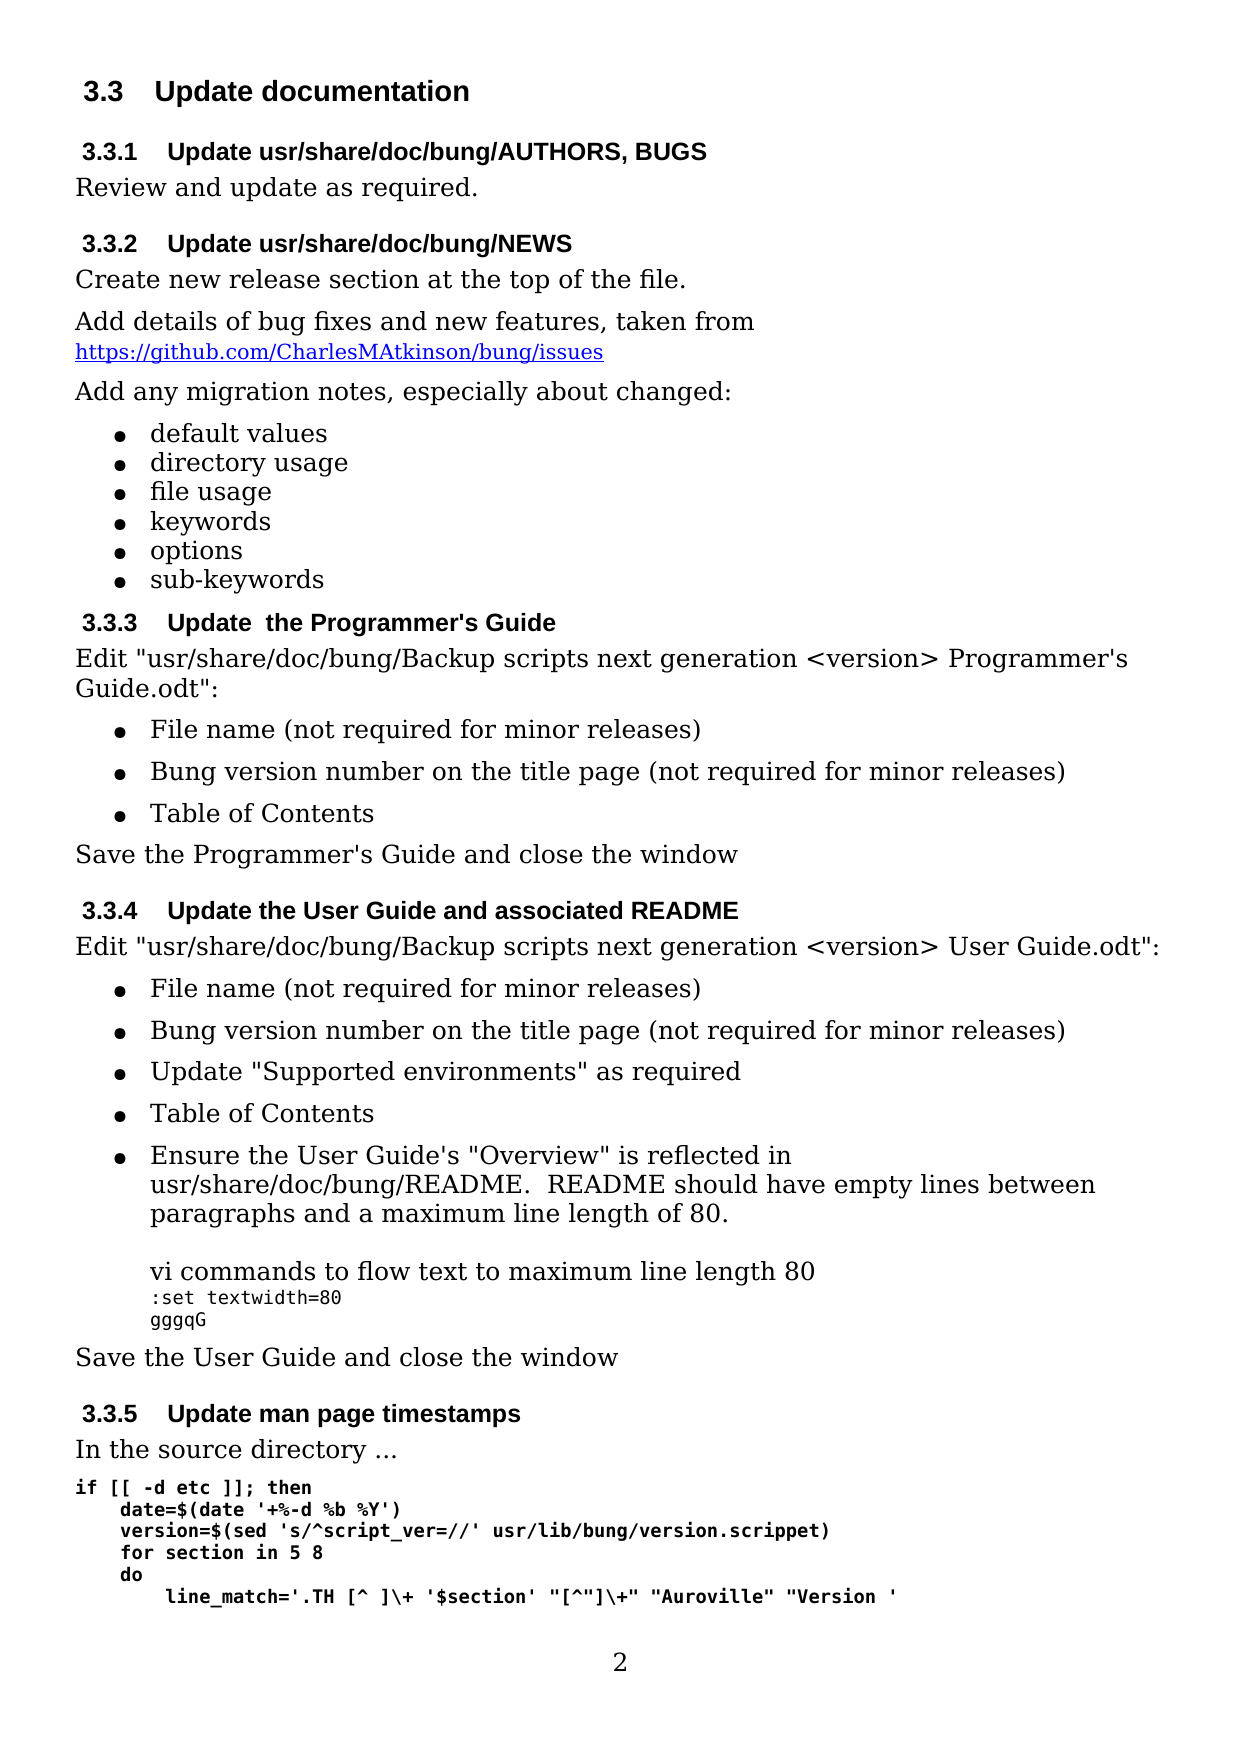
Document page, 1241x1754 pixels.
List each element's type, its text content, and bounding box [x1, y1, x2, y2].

list options [112, 536, 1166, 565]
text Edit "usr/share/doc/bung/Backup scripts next generation <version> User Guide.odt": [75, 933, 1166, 962]
list Update "Supported environments" as required [112, 1058, 1166, 1087]
text Save the Programmer's Guide and close the window [75, 841, 1166, 870]
text if [[ -d etc ]]; then [75, 1477, 1166, 1499]
list file usage [112, 478, 1166, 507]
list Table of Contents [112, 799, 1166, 828]
text Edit "usr/share/doc/bung/Backup scripts next generation <version> Programmer's Guide.odt": [75, 645, 1166, 703]
text Create new release section at the top of the file. [75, 265, 1166, 294]
list File name (not required for minor releases) [112, 974, 1166, 1003]
text Save the User Guide and close the window [75, 1343, 1166, 1372]
text In the source directory ... [75, 1435, 1166, 1464]
text Review and update as required. [75, 173, 1166, 202]
list keywords [112, 507, 1166, 536]
subtitle Update man page timestamps [75, 1400, 1166, 1428]
text Add any migration notes, especially about changed: [75, 378, 1166, 407]
list Bung version number on the title page (not required for minor releases) [112, 1016, 1166, 1045]
list File name (not required for minor releases) [112, 716, 1166, 745]
subtitle Update documentation [75, 75, 1166, 108]
text version=$(sed 's/^script_ver=//' usr/lib/bung/version.scrippet) [75, 1521, 1166, 1542]
subtitle Update usr/share/doc/bung/AUTHORS, BUGS [75, 138, 1166, 166]
subtitle Update the User Guide and associated README [75, 897, 1166, 925]
list Ensure the User Guide's "Overview" is reflected in usr/share/doc/bung/README. README should have empty lines between paragraphs and a maximum line length of 80. vi commands to flow text to maximum line length 80 :set textwidth=80 gggqG [112, 1141, 1166, 1331]
text Add details of bug fixes and new features, taken from https://github.com/CharlesMAtkinson/bung/issues [75, 307, 1166, 365]
subtitle Update usr/share/doc/bung/NEWS [75, 230, 1166, 258]
list default values [112, 419, 1166, 448]
list sub-keywords [112, 565, 1166, 594]
text date=$(date '+%-d %b %Y') [75, 1499, 1166, 1521]
text do [75, 1564, 1166, 1586]
subtitle Update the Programmer's Guide [75, 609, 1166, 637]
list Bung version number on the title page (not required for minor releases) [112, 757, 1166, 786]
text line_match='.TH [^ ]\+ '$section' "[^"]\+" "Auroville" "Version ' [75, 1586, 1166, 1608]
text for section in 5 8 [75, 1542, 1166, 1564]
list directory usage [112, 448, 1166, 478]
list Table of Contents [112, 1099, 1166, 1128]
